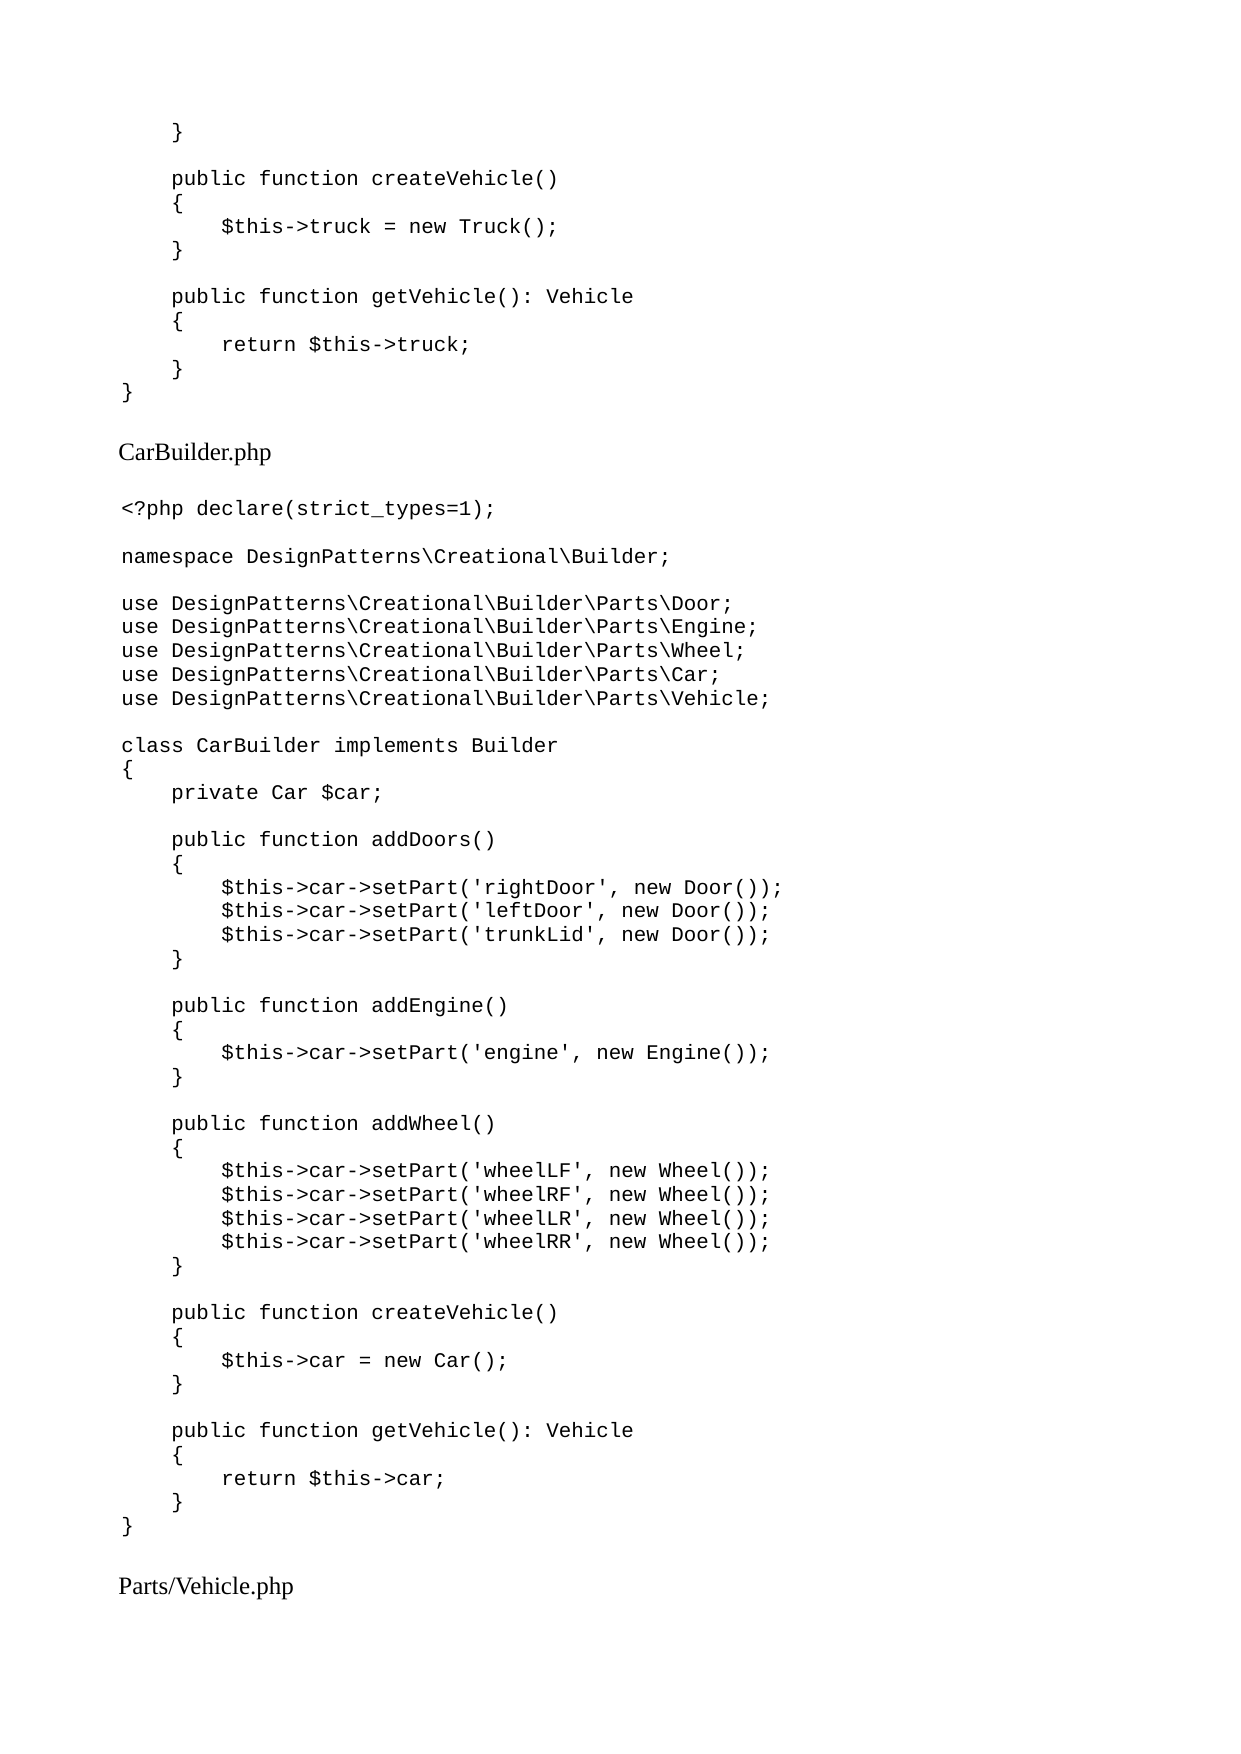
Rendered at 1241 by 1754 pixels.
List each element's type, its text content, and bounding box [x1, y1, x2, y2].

table_header [118, 1619, 136, 1629]
table_header } public function createVehicle() { $this->truck = new Truck(); } public function getVehicle(): Vehicle { return $this->truck; } } [118, 118, 873, 437]
text Parts/Vehicle.php [118, 1571, 1122, 1600]
text CarBuilder.php [118, 437, 1122, 466]
table_header <?php declare(strict_types=1); namespace DesignPatterns\Creational\Builder; use DesignPatterns\Creational\Builder\Parts\Door; use DesignPatterns\Creational\Builder\Parts\Engine; use DesignPatterns\Creational\Builder\Parts\Wheel; use DesignPatterns\Creational\Builder\Parts\Car; use DesignPatterns\Creational\Builder\Parts\Vehicle; class CarBuilder implements Builder { private Car $car; public function addDoors() { $this->car->setPart('rightDoor', new Door()); $this->car->setPart('leftDoor', new Door()); $this->car->setPart('trunkLid', new Door()); } public function addEngine() { $this->car->setPart('engine', new Engine()); } public function addWheel() { $this->car->setPart('wheelLF', new Wheel()); $this->car->setPart('wheelRF', new Wheel()); $this->car->setPart('wheelLR', new Wheel()); $this->car->setPart('wheelRR', new Wheel()); } public function createVehicle() { $this->car = new Car(); } public function getVehicle(): Vehicle { return $this->car; } } [118, 495, 798, 1571]
table_header [118, 485, 136, 495]
